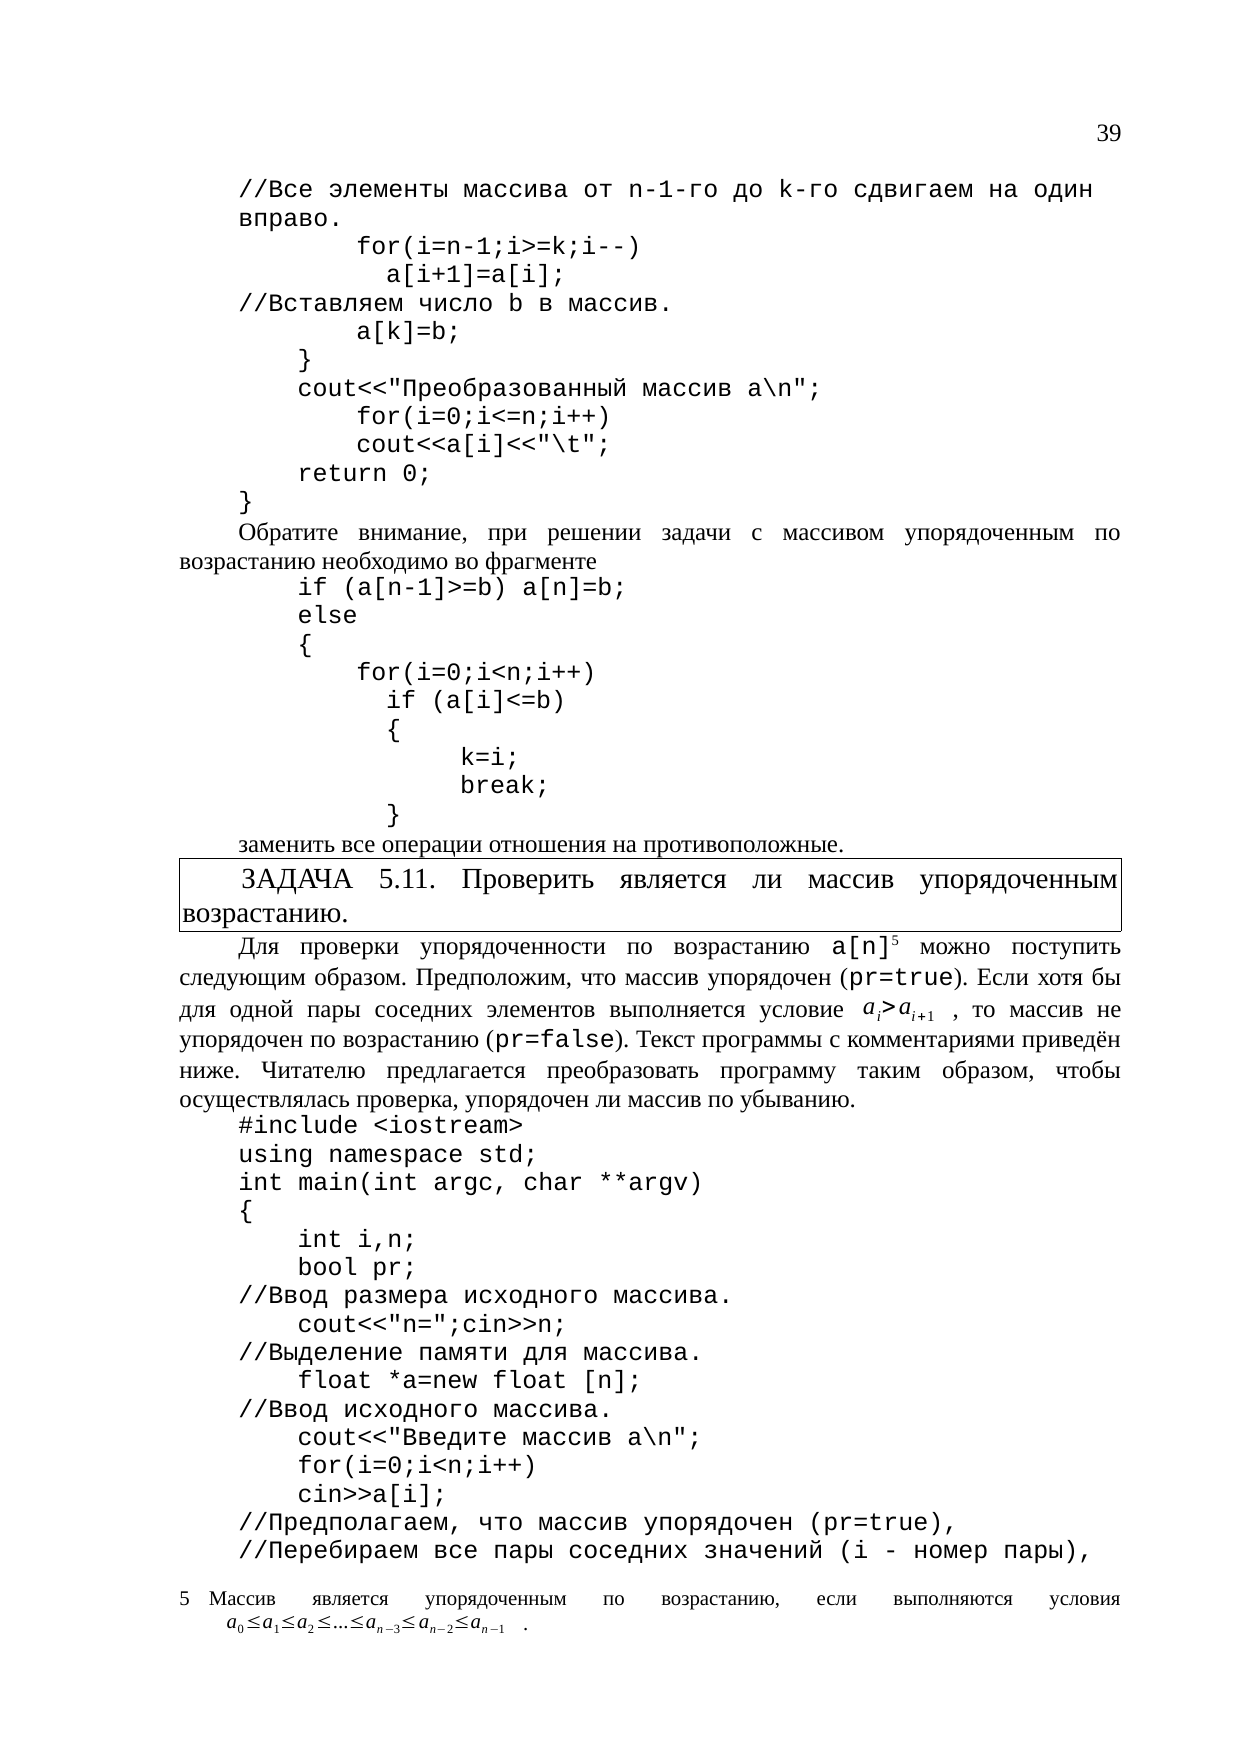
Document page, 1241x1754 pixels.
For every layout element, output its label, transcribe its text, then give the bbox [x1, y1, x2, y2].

text for(i=0;i<=n;i++) [238, 404, 1121, 432]
text } [238, 489, 1121, 517]
text using namespace std; [238, 1141, 1121, 1169]
text for(i=0;i<n;i++) [238, 1453, 1121, 1481]
text } [238, 801, 1121, 829]
text #include <iostream> [238, 1113, 1121, 1141]
text } [238, 347, 1121, 375]
text //Ввод размера исходного массива. [238, 1283, 1121, 1311]
text заменить все операции отношения на противоположные. [179, 829, 1121, 858]
text cout<<"n=";cin>>n; [238, 1311, 1121, 1339]
text if (a[i]<=b) [238, 688, 1121, 716]
text else [238, 603, 1121, 631]
text //Выделение памяти для массива. [238, 1339, 1121, 1368]
text a[k]=b; [238, 319, 1121, 347]
text cout<<"Введите массив a\n"; [238, 1424, 1121, 1453]
text for(i=0;i<n;i++) [238, 659, 1121, 688]
text k=i; [238, 744, 1121, 773]
text //Вставляем число b в массив. [238, 290, 1121, 319]
text int main(int argc, char **argv) [238, 1169, 1121, 1198]
text Для проверки упорядоченности по возрастанию a[n] можно поступить следующим образом. Предположим, что массив упорядочен (pr=true). Если хотя бы для одной пары соседних элементов выполняется условие, то массив не упорядочен по возрастанию (pr=false). Текст программы с комментариями приведён ниже. Читателю предлагается преобразовать программу таким образом, чтобы осуществлялась проверка, упорядочен ли массив по убыванию. [179, 932, 1121, 1113]
text //Перебираем все пары соседних значений (i - номер пары), [238, 1538, 1121, 1566]
text //Все элементы массива от n-1-го до k-го сдвигаем на один вправо. [238, 177, 1121, 234]
text a[i+1]=a[i]; [238, 262, 1121, 290]
text cin>>a[i]; [238, 1481, 1121, 1509]
text //Ввод исходного массива. [238, 1396, 1121, 1424]
text //Предполагаем, что массив упорядочен (pr=true), [238, 1509, 1121, 1538]
text ЗАДАЧА 5.11. Проверить является ли массив упорядоченным возрастанию. [180, 859, 1121, 931]
text { [238, 1198, 1121, 1226]
text int i,n; [238, 1226, 1121, 1254]
text Массив является упорядоченным по возрастанию, если выполняются условия . [179, 1586, 1121, 1636]
text if (a[n-1]>=b) a[n]=b; [238, 574, 1121, 603]
text { [238, 716, 1121, 744]
text float *a=new float [n]; [238, 1368, 1121, 1396]
text return 0; [238, 460, 1121, 489]
text { [238, 631, 1121, 659]
text cout<<"Преобразованный массив a\n"; [238, 375, 1121, 404]
text cout<<a[i]<<"\t"; [238, 432, 1121, 460]
text for(i=n-1;i>=k;i--) [238, 234, 1121, 262]
text bool pr; [238, 1254, 1121, 1283]
text break; [238, 773, 1121, 801]
text Обратите внимание, при решении задачи с массивом упорядоченным по возрастанию необходимо во фрагменте [179, 517, 1121, 574]
